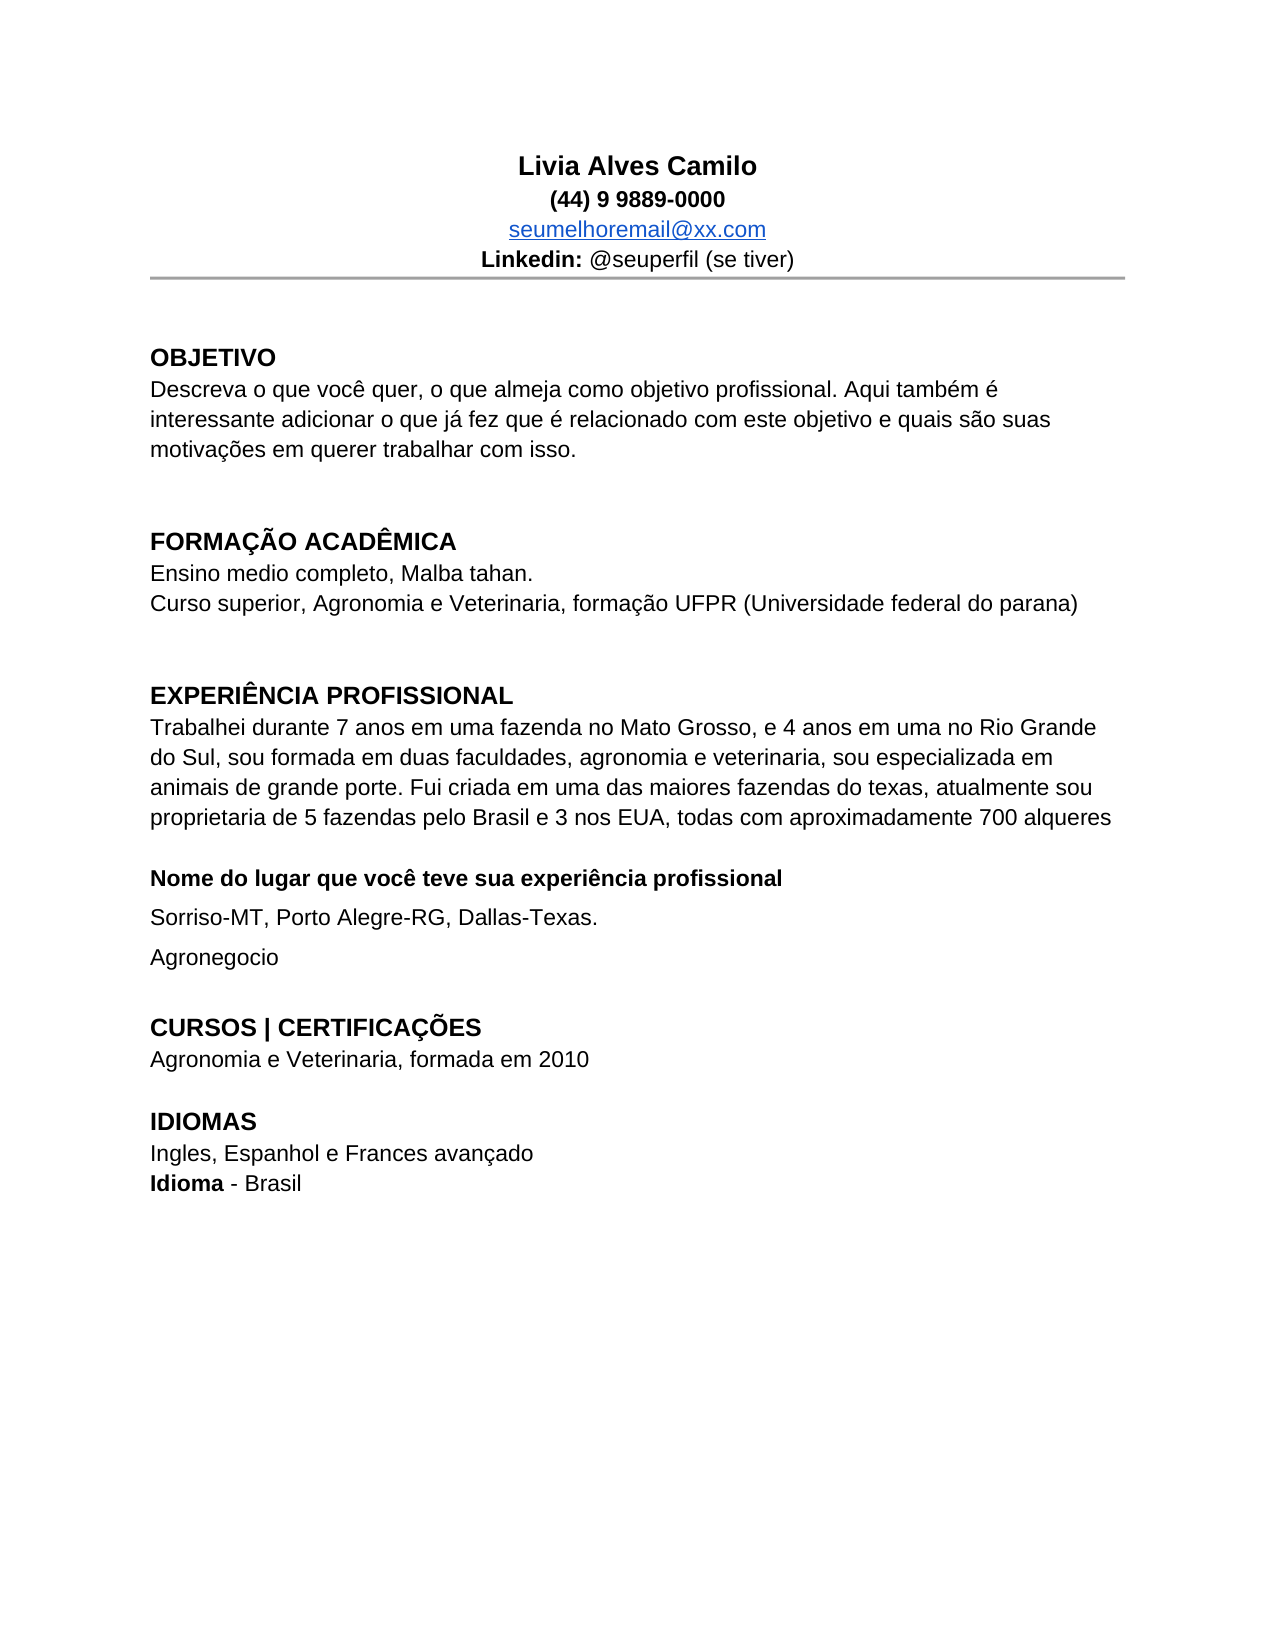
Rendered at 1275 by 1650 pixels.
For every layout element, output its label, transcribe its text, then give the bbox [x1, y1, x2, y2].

text seumelhoremail@xx.com [150, 216, 1125, 242]
text Ingles, Espanhol e Frances avançado [150, 1140, 1125, 1166]
text Curso superior, Agronomia e Veterinaria, formação UFPR (Universidade federal do parana) [150, 590, 1125, 616]
text Ensino medio completo, Malba tahan. [150, 560, 1125, 586]
text Linkedin: @seuperfil (se tiver) [150, 246, 1125, 273]
text Nome do lugar que você teve sua experiência profissional [150, 865, 1125, 891]
text Agronomia e Veterinaria, formada em 2010 [150, 1046, 1125, 1073]
text Trabalhei durante 7 anos em uma fazenda no Mato Grosso, e 4 anos em uma no Rio Grande do Sul, sou formada em duas faculdades, agronomia e veterinaria, sou especializada em animais de grande porte. Fui criada em uma das maiores fazendas do texas, atualmente sou proprietaria de 5 fazendas pelo Brasil e 3 nos EUA, todas com aproximadamente 700 alqueres [150, 714, 1125, 831]
text Agronegocio [150, 944, 1125, 970]
text Livia Alves Camilo [150, 150, 1125, 181]
text CURSOS | CERTIFICAÇÕES [150, 1013, 1125, 1042]
text Sorriso-MT, Porto Alegre-RG, Dallas-Texas. [150, 904, 1125, 931]
text (44) 9 9889-0000 [150, 186, 1125, 212]
text FORMAÇÃO ACADÊMICA [150, 527, 1125, 556]
text IDIOMAS [150, 1107, 1125, 1136]
text Idioma - Brasil [150, 1170, 1125, 1196]
text EXPERIÊNCIA PROFISSIONAL [150, 681, 1125, 709]
text OBJETIVO [150, 343, 1125, 371]
text Descreva o que você quer, o que almeja como objetivo profissional. Aqui também é interessante adicionar o que já fez que é relacionado com este objetivo e quais são suas motivações em querer trabalhar com isso. [150, 376, 1125, 462]
